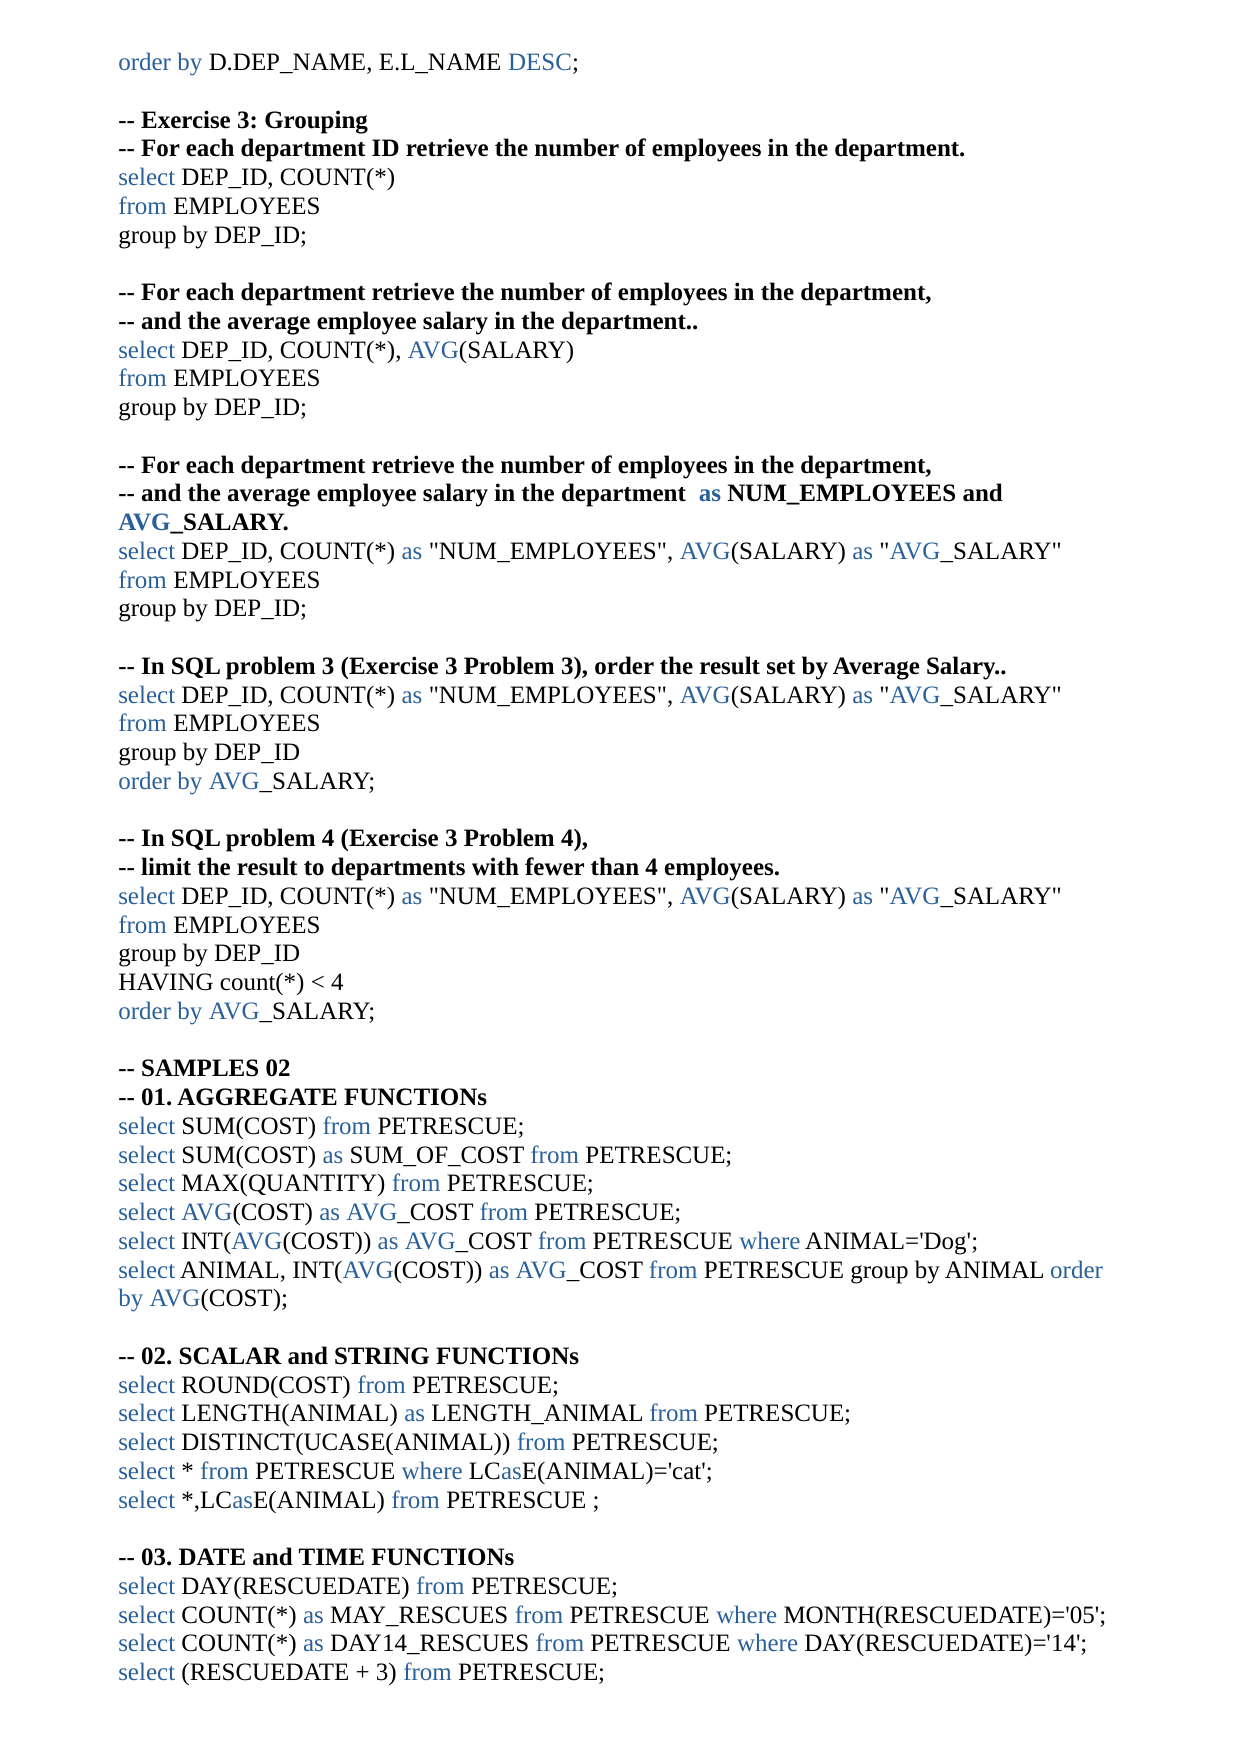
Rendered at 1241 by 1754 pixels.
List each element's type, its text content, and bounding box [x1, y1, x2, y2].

text order by AVG_SALARY; [118, 766, 1122, 795]
text -- For each department retrieve the number of employees in the department, [118, 450, 1122, 478]
text -- limit the result to departments with fewer than 4 employees. [118, 852, 1122, 881]
text select DEP_ID, COUNT(*) as "NUM_EMPLOYEES", AVG(SALARY) as "AVG_SALARY" [118, 536, 1122, 565]
text -- Exercise 3: Grouping [118, 105, 1122, 133]
text HAVING count(*) < 4 [118, 967, 1122, 996]
text -- In SQL problem 3 (Exercise 3 Problem 3), order the result set by Average Salary.. [118, 651, 1122, 680]
text from EMPLOYEES [118, 565, 1122, 593]
text from EMPLOYEES [118, 708, 1122, 737]
text group by DEP_ID [118, 737, 1122, 766]
text select SUM(COST) as SUM_OF_COST from PETRESCUE; [118, 1140, 1122, 1168]
text group by DEP_ID; [118, 593, 1122, 622]
text -- 03. DATE and TIME FUNCTIONs [118, 1542, 1122, 1571]
text select COUNT(*) as MAY_RESCUES from PETRESCUE where MONTH(RESCUEDATE)='05'; [118, 1600, 1122, 1628]
text from EMPLOYEES [118, 191, 1122, 220]
text select SUM(COST) from PETRESCUE; [118, 1111, 1122, 1140]
text -- 01. AGGREGATE FUNCTIONs [118, 1082, 1122, 1111]
text select ROUND(COST) from PETRESCUE; [118, 1370, 1122, 1398]
text -- and the average employee salary in the department.. [118, 306, 1122, 335]
text -- and the average employee salary in the department as NUM_EMPLOYEES and AVG_SALARY. [118, 478, 1122, 536]
text select DEP_ID, COUNT(*) as "NUM_EMPLOYEES", AVG(SALARY) as "AVG_SALARY" [118, 680, 1122, 708]
text select * from PETRESCUE where LCasE(ANIMAL)='cat'; [118, 1456, 1122, 1485]
text select DAY(RESCUEDATE) from PETRESCUE; [118, 1571, 1122, 1600]
text group by DEP_ID [118, 938, 1122, 967]
text select LENGTH(ANIMAL) as LENGTH_ANIMAL from PETRESCUE; [118, 1398, 1122, 1427]
text -- SAMPLES 02 [118, 1053, 1122, 1082]
text group by DEP_ID; [118, 220, 1122, 248]
text order by D.DEP_NAME, E.L_NAME DESC; [118, 47, 1122, 76]
text order by AVG_SALARY; [118, 996, 1122, 1025]
text select DISTINCT(UCASE(ANIMAL)) from PETRESCUE; [118, 1427, 1122, 1456]
text select ANIMAL, INT(AVG(COST)) as AVG_COST from PETRESCUE group by ANIMAL order by AVG(COST); [118, 1255, 1122, 1312]
text from EMPLOYEES [118, 910, 1122, 938]
text -- For each department retrieve the number of employees in the department, [118, 277, 1122, 306]
text select DEP_ID, COUNT(*) as "NUM_EMPLOYEES", AVG(SALARY) as "AVG_SALARY" [118, 881, 1122, 910]
text select COUNT(*) as DAY14_RESCUES from PETRESCUE where DAY(RESCUEDATE)='14'; [118, 1628, 1122, 1657]
text group by DEP_ID; [118, 392, 1122, 421]
text select (RESCUEDATE + 3) from PETRESCUE; [118, 1657, 1122, 1686]
text -- 02. SCALAR and STRING FUNCTIONs [118, 1341, 1122, 1370]
text -- For each department ID retrieve the number of employees in the department. [118, 133, 1122, 162]
text from EMPLOYEES [118, 363, 1122, 392]
text -- In SQL problem 4 (Exercise 3 Problem 4), [118, 823, 1122, 852]
text select DEP_ID, COUNT(*) [118, 162, 1122, 191]
text select INT(AVG(COST)) as AVG_COST from PETRESCUE where ANIMAL='Dog'; [118, 1226, 1122, 1255]
text select DEP_ID, COUNT(*), AVG(SALARY) [118, 335, 1122, 363]
text select *,LCasE(ANIMAL) from PETRESCUE ; [118, 1485, 1122, 1513]
text select AVG(COST) as AVG_COST from PETRESCUE; [118, 1197, 1122, 1226]
text select MAX(QUANTITY) from PETRESCUE; [118, 1168, 1122, 1197]
